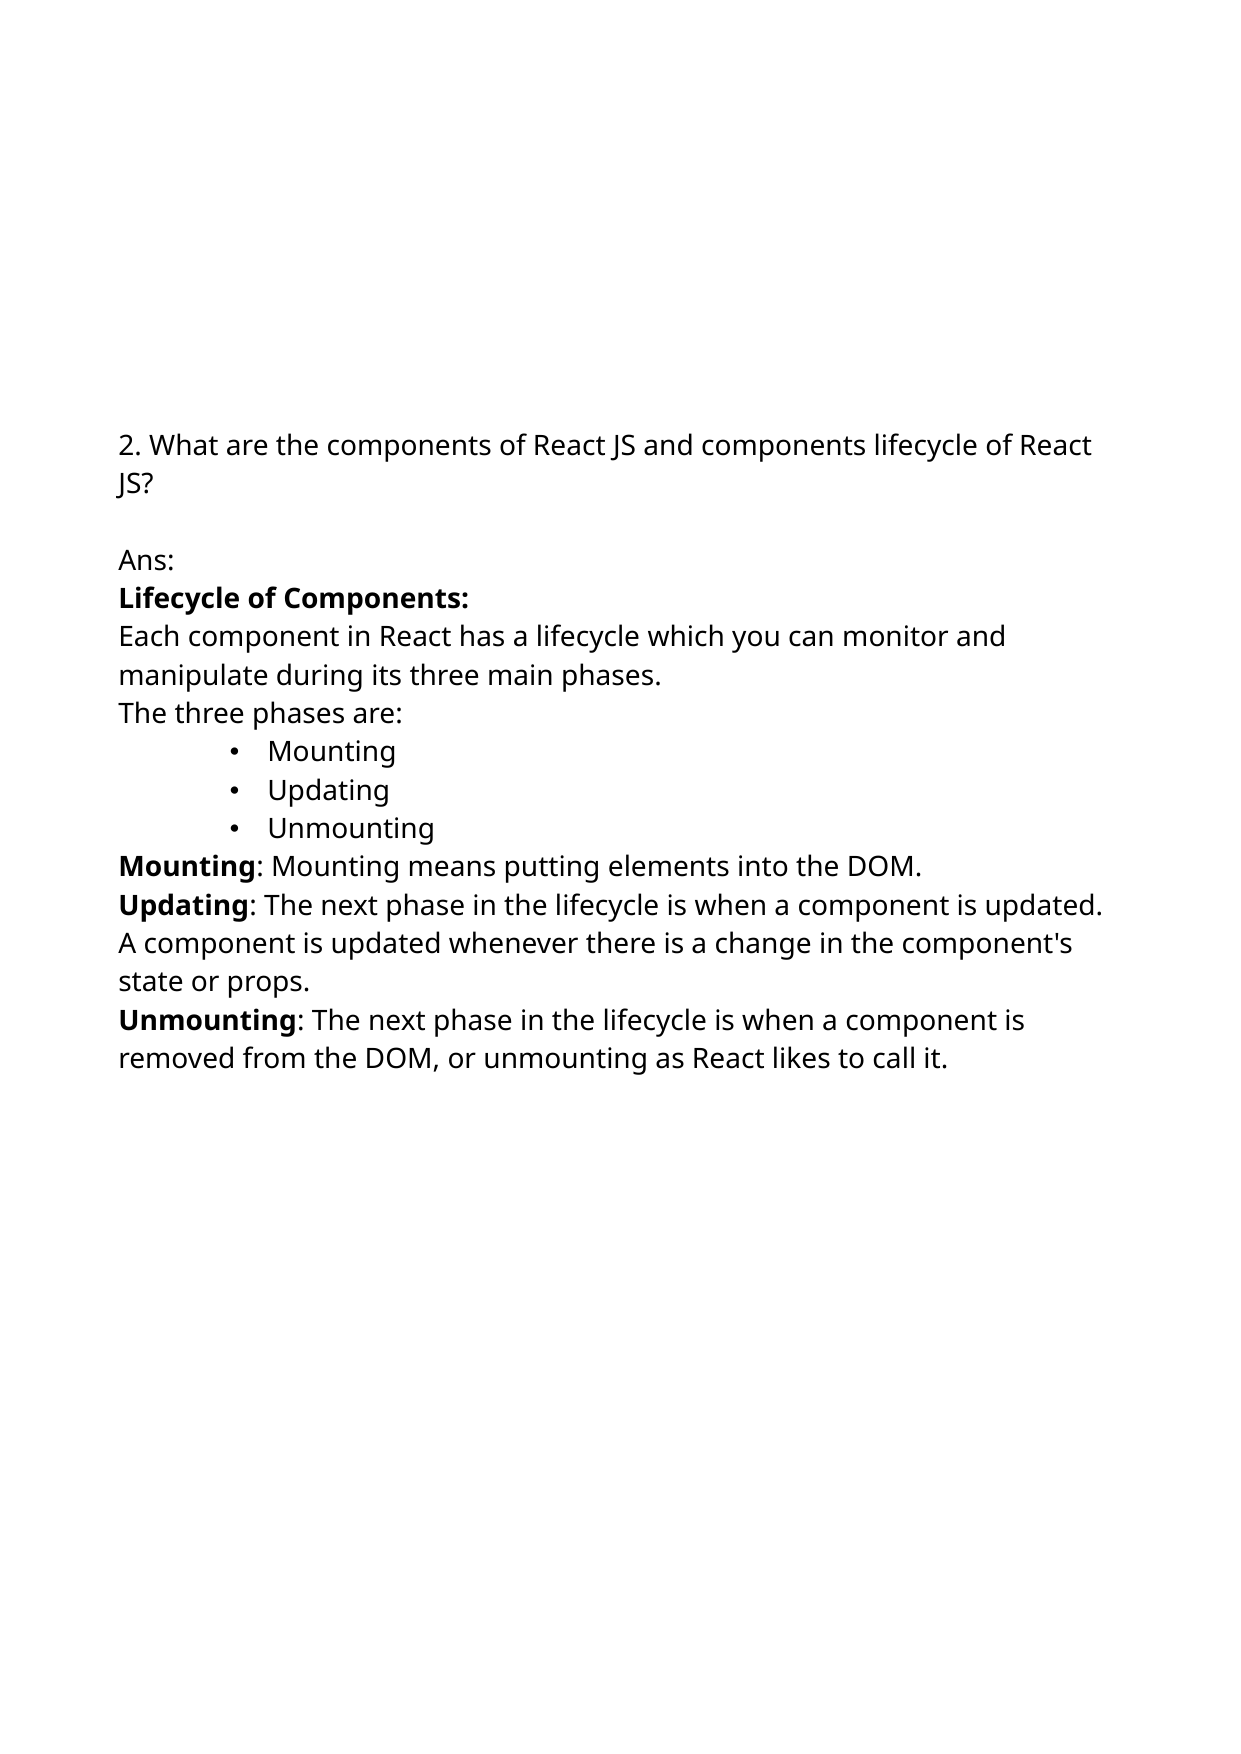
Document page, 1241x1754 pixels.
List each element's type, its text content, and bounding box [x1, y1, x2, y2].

list Updating [229, 770, 1122, 808]
text 2. What are the components of React JS and components lifecycle of React JS? [118, 425, 1122, 501]
text Unmounting: The next phase in the lifecycle is when a component is removed from the DOM, or unmounting as React likes to call it. [118, 1000, 1122, 1076]
list Mounting [229, 731, 1122, 770]
text The three phases are: [118, 693, 1122, 731]
text Mounting: Mounting means putting elements into the DOM. [118, 846, 1122, 885]
list Unmounting [229, 808, 1122, 846]
text Ans: [118, 540, 1122, 578]
text Lifecycle of Components: [118, 578, 1122, 616]
text Each component in React has a lifecycle which you can monitor and manipulate during its three main phases. [118, 616, 1122, 693]
text Updating: The next phase in the lifecycle is when a component is updated. A component is updated whenever there is a change in the component's state or props. [118, 885, 1122, 1000]
